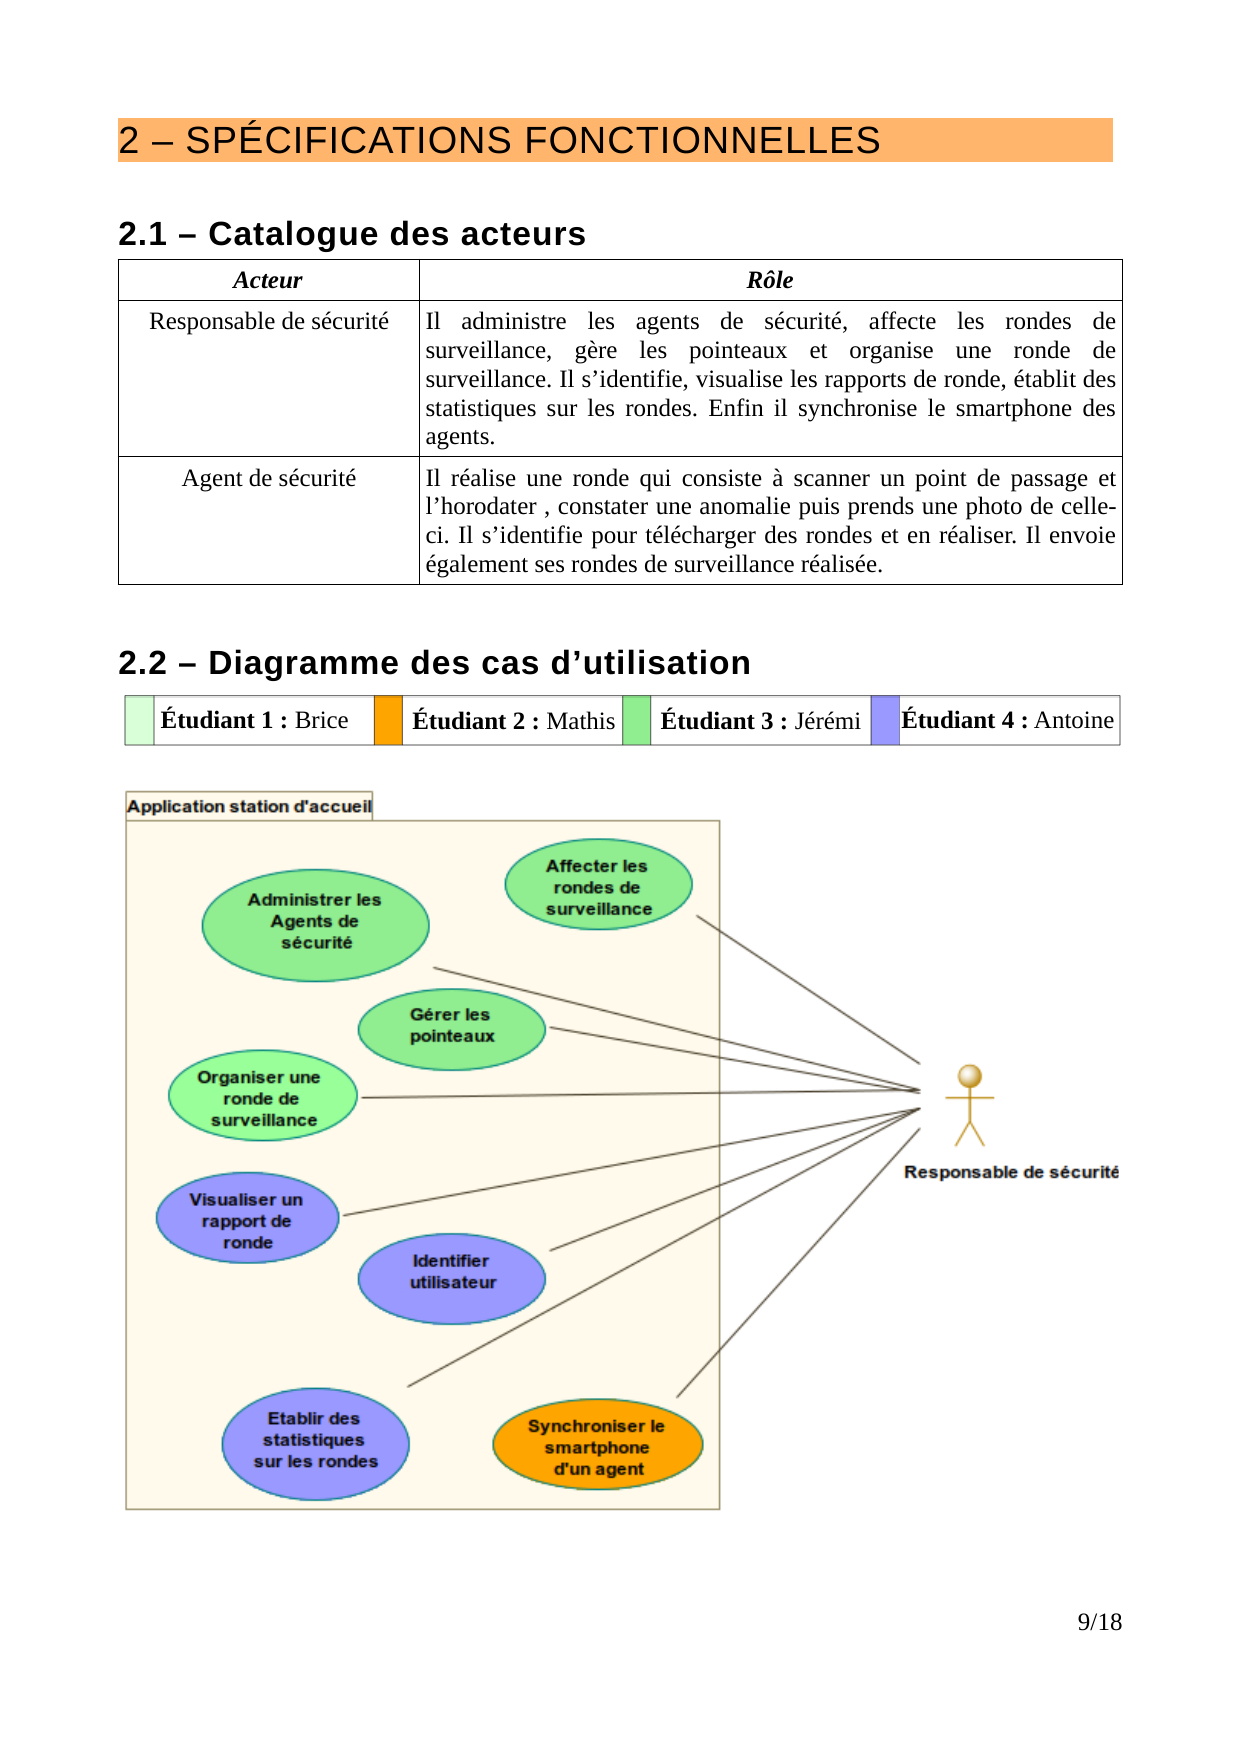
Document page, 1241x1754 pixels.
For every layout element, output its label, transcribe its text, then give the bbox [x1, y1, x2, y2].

subtitle 2.1 – Catalogue des acteurs [118, 213, 1122, 252]
table_cell Il réalise une ronde qui consiste à scanner un point de passage et l’horodater , constater une anomalie puis prends une photo de celle-ci. Il s’identifie pour télécharger des rondes et en réaliser. Il envoie également ses rondes de surveillance réalisée. [420, 457, 1122, 583]
table_cell Responsable de sécurité [119, 301, 419, 456]
table_cell Il administre les agents de sécurité, affecte les rondes de surveillance, gère les pointeaux et organise une ronde de surveillance. Il s’identifie, visualise les rapports de ronde, établit des statistiques sur les rondes. Enfin il synchronise le smartphone des agents. [420, 301, 1122, 456]
table_header Acteur [119, 260, 419, 300]
table_cell Agent de sécurité [119, 457, 419, 583]
subtitle 2 – SPÉCIFICATIONS FONCTIONNELLES [118, 118, 1122, 162]
subtitle 2.2 – Diagramme des cas d’utilisation [118, 642, 1122, 681]
table_header Rôle [420, 260, 1122, 300]
picture [118, 687, 1122, 746]
picture [121, 782, 1119, 1512]
